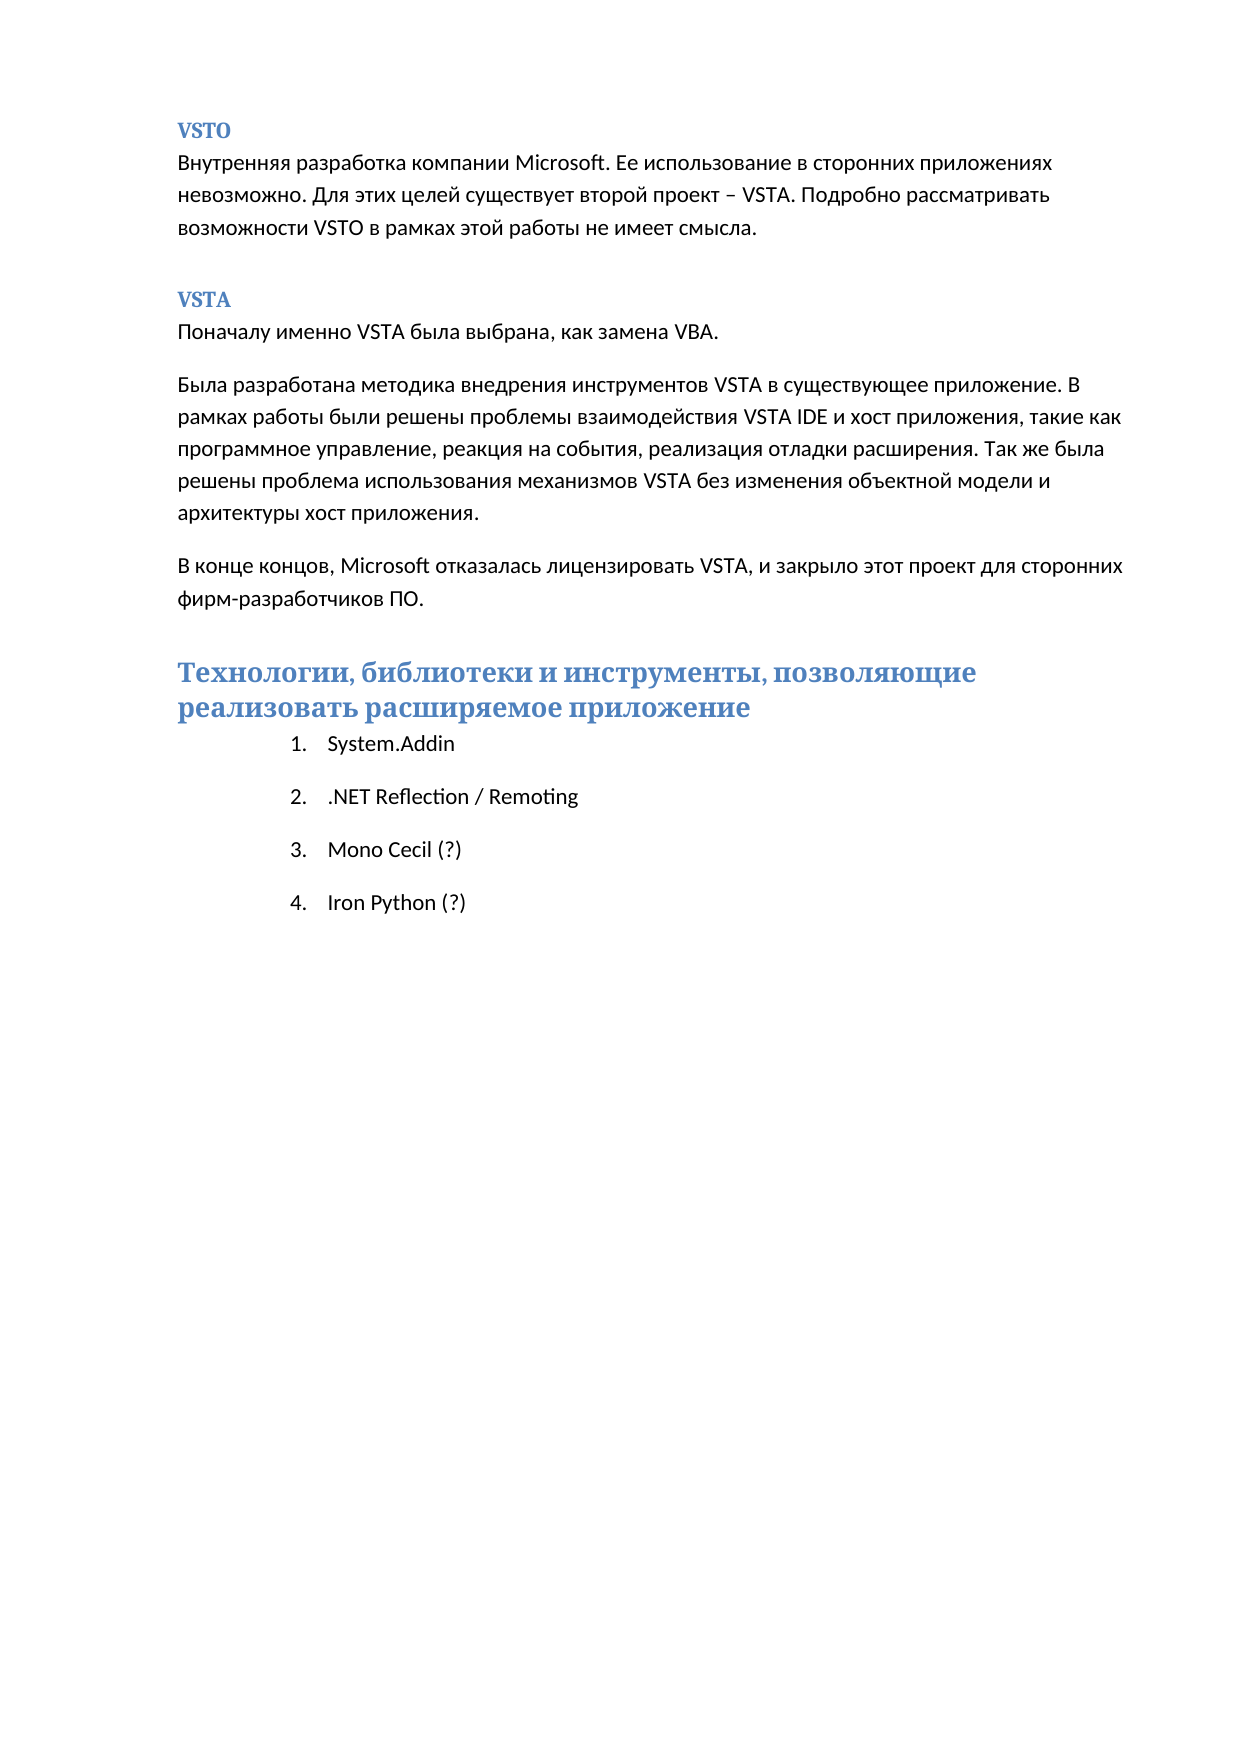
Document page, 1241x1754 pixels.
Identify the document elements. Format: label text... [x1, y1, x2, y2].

list Iron Python (?) [290, 888, 1152, 916]
list .NET Reflection / Remoting [290, 782, 1152, 810]
subtitle VSTO [177, 118, 1152, 144]
subtitle Технологии, библиотеки и инструменты, позволяющие реализовать расширяемое приложение [177, 658, 1152, 724]
text Поначалу именно VSTA была выбрана, как замена VBA. [177, 317, 1152, 345]
list System.Addin [290, 729, 1152, 757]
list Mono Cecil (?) [290, 835, 1152, 863]
text В конце концов, Microsoft отказалась лицензировать VSTA, и закрыло этот проект для сторонних фирм-разработчиков ПО. [177, 552, 1152, 612]
text Внутренняя разработка компании Microsoft. Ее использование в сторонних приложениях невозможно. Для этих целей существует второй проект – VSTA. Подробно рассматривать возможности VSTO в рамках этой работы не имеет смысла. [177, 148, 1152, 241]
subtitle VSTA [177, 287, 1152, 313]
text Была разработана методика внедрения инструментов VSTA в существующее приложение. В рамках работы были решены проблемы взаимодействия VSTA IDE и хост приложения, такие как программное управление, реакция на события, реализация отладки расширения. Так же была решены проблема использования механизмов VSTA без изменения объектной модели и архитектуры хост приложения. [177, 370, 1152, 527]
